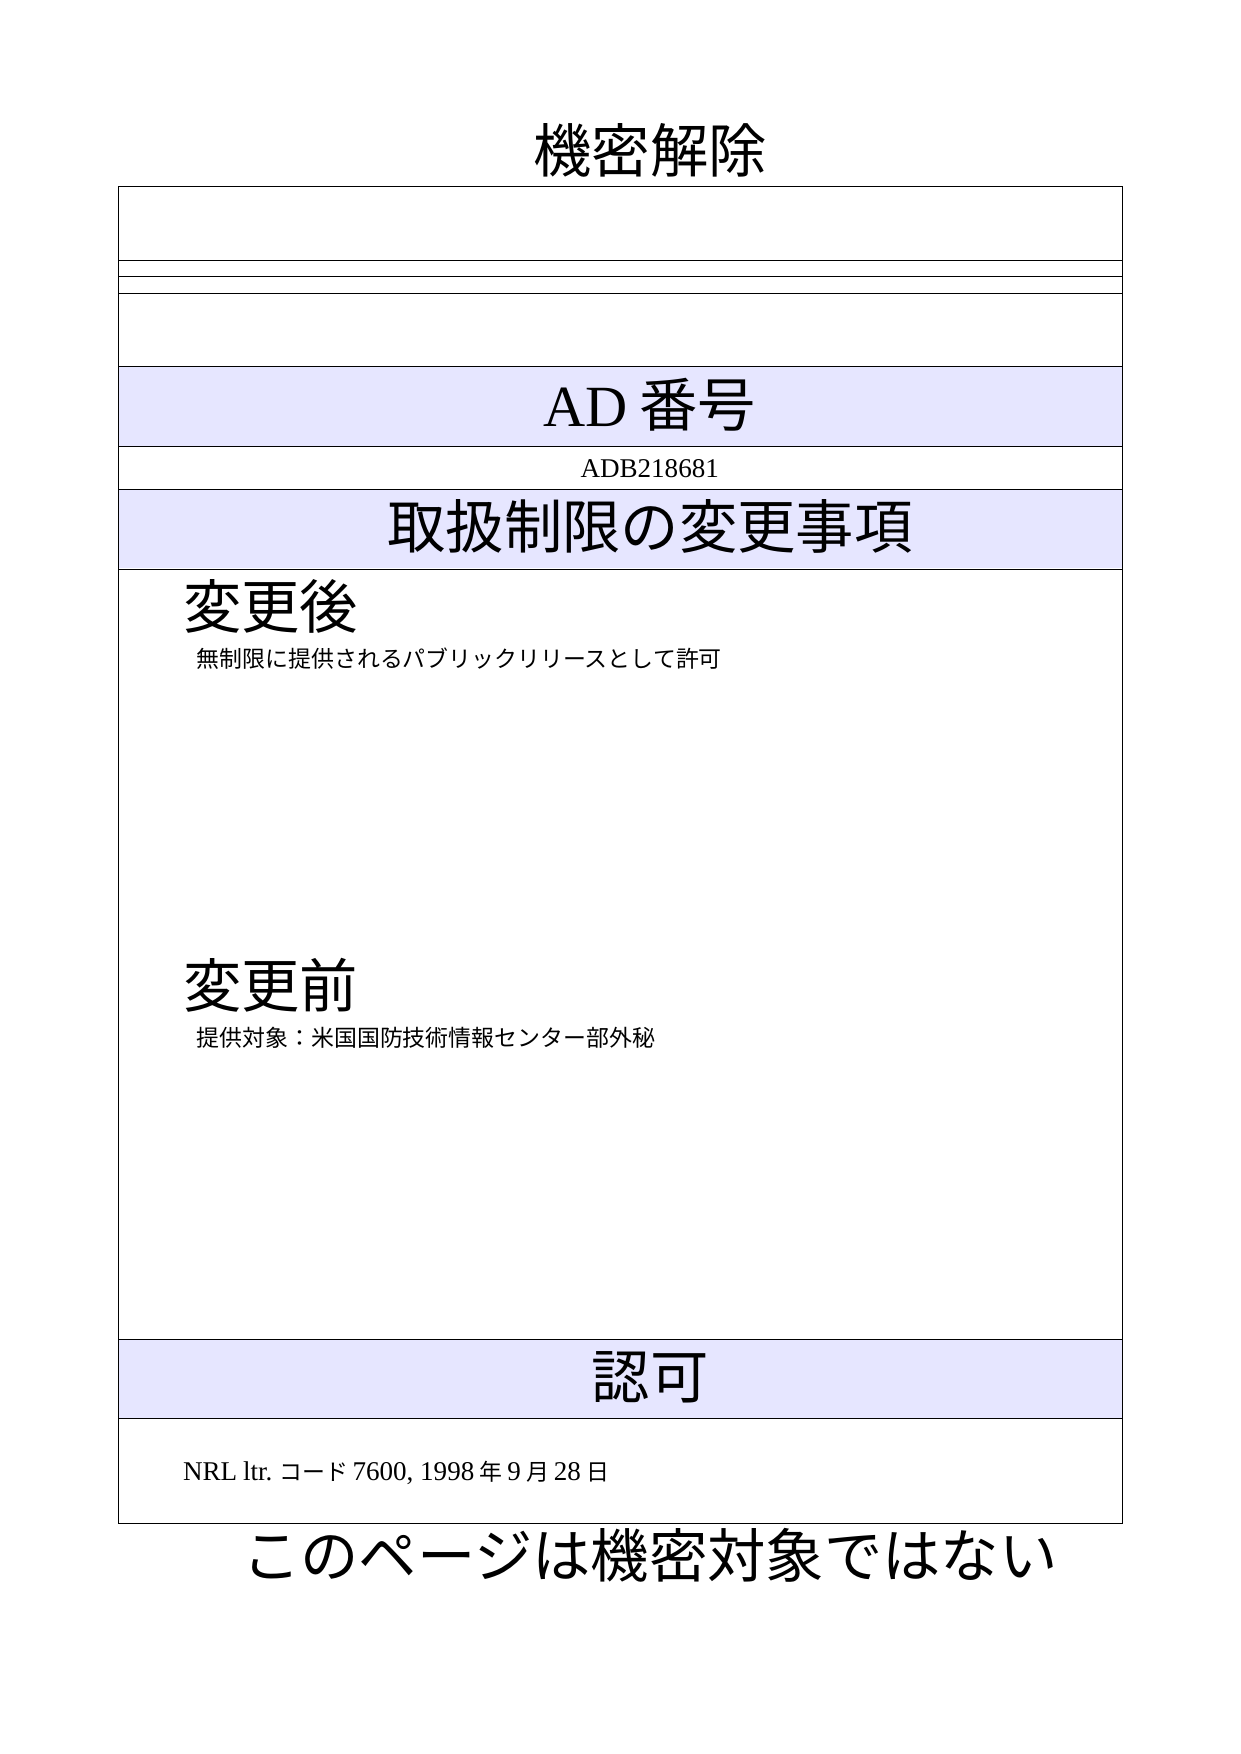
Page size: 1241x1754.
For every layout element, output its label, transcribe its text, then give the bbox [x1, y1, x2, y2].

table_cell AD番号 [119, 367, 1122, 446]
table_cell 変更後 無制限に提供されるパブリックリリースとして許可 変更前 提供対象：米国国防技術情報センター部外秘 [119, 570, 1122, 1339]
text 機密解除 [118, 118, 1122, 186]
table_header [119, 187, 1122, 260]
table_cell [119, 294, 1122, 366]
table_cell [119, 261, 1122, 276]
table_cell [119, 277, 1122, 293]
table_cell ADB218681 [119, 447, 1122, 489]
table_cell 取扱制限の変更事項 [119, 490, 1122, 568]
text このページは機密対象ではない [118, 1524, 1122, 1591]
table_cell 認可 [119, 1340, 1122, 1418]
table_cell NRL ltr. コード7600, 1998年9月28日 [119, 1419, 1122, 1523]
